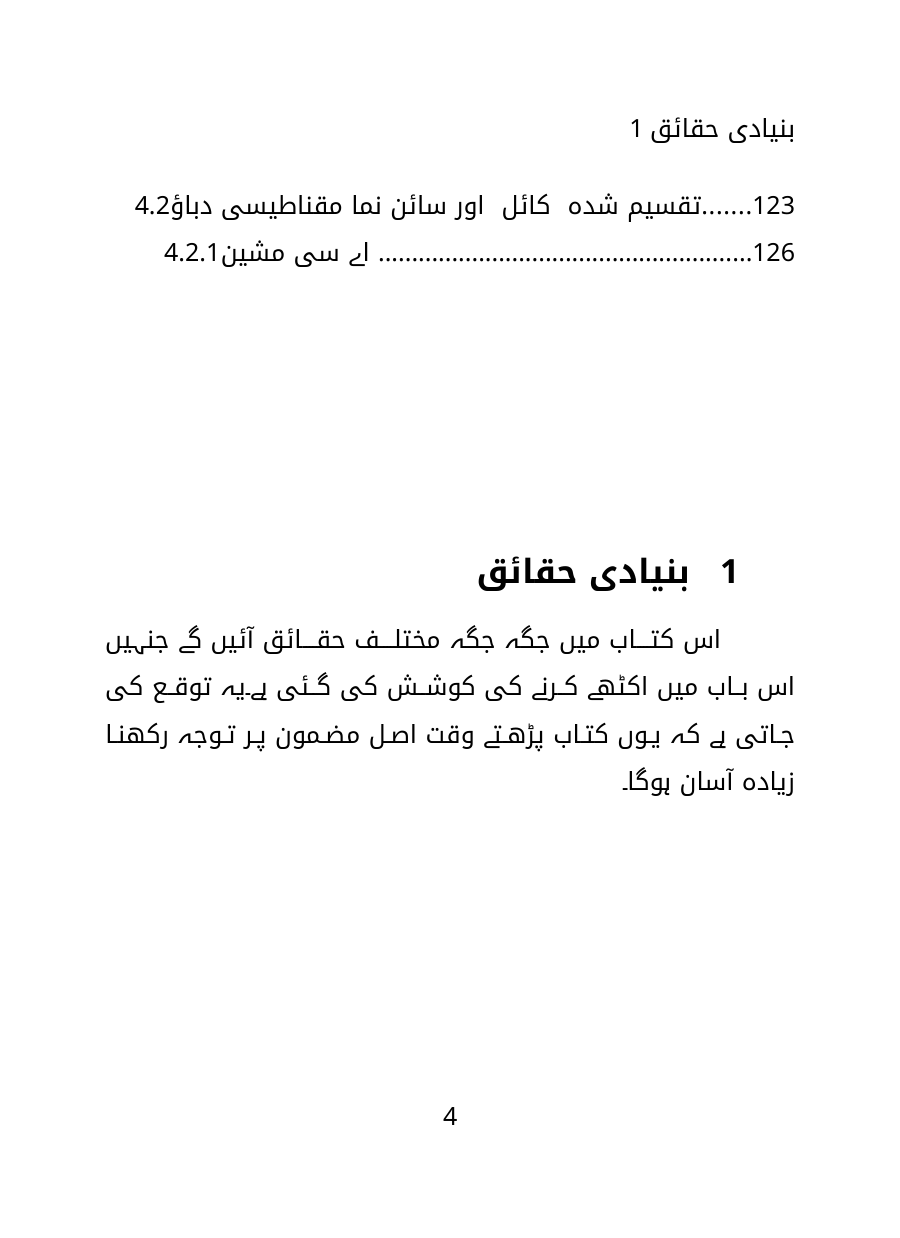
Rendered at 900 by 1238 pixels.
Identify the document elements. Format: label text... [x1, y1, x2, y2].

text 4.2.1اے سی مشین 126 [164, 230, 795, 277]
subtitle بنیادی حقائق [105, 541, 720, 604]
text 4.2تقسیم شدہ کائل اور سائن نما مقناطیسی دباؤ 123 [134, 182, 795, 230]
text اس کتاب میں جگہ جگہ مختلف حقائق آئیں گے جنہیں اس باب میں اکٹھے کرنے کی کوشش کی گئی ہے۔یہ توقع کی جاتی ہے کہ یوں کتاب پڑھتے وقت اصل مضمون پر توجہ رکھنا زیادہ آسان ہوگا۔ [105, 616, 795, 806]
